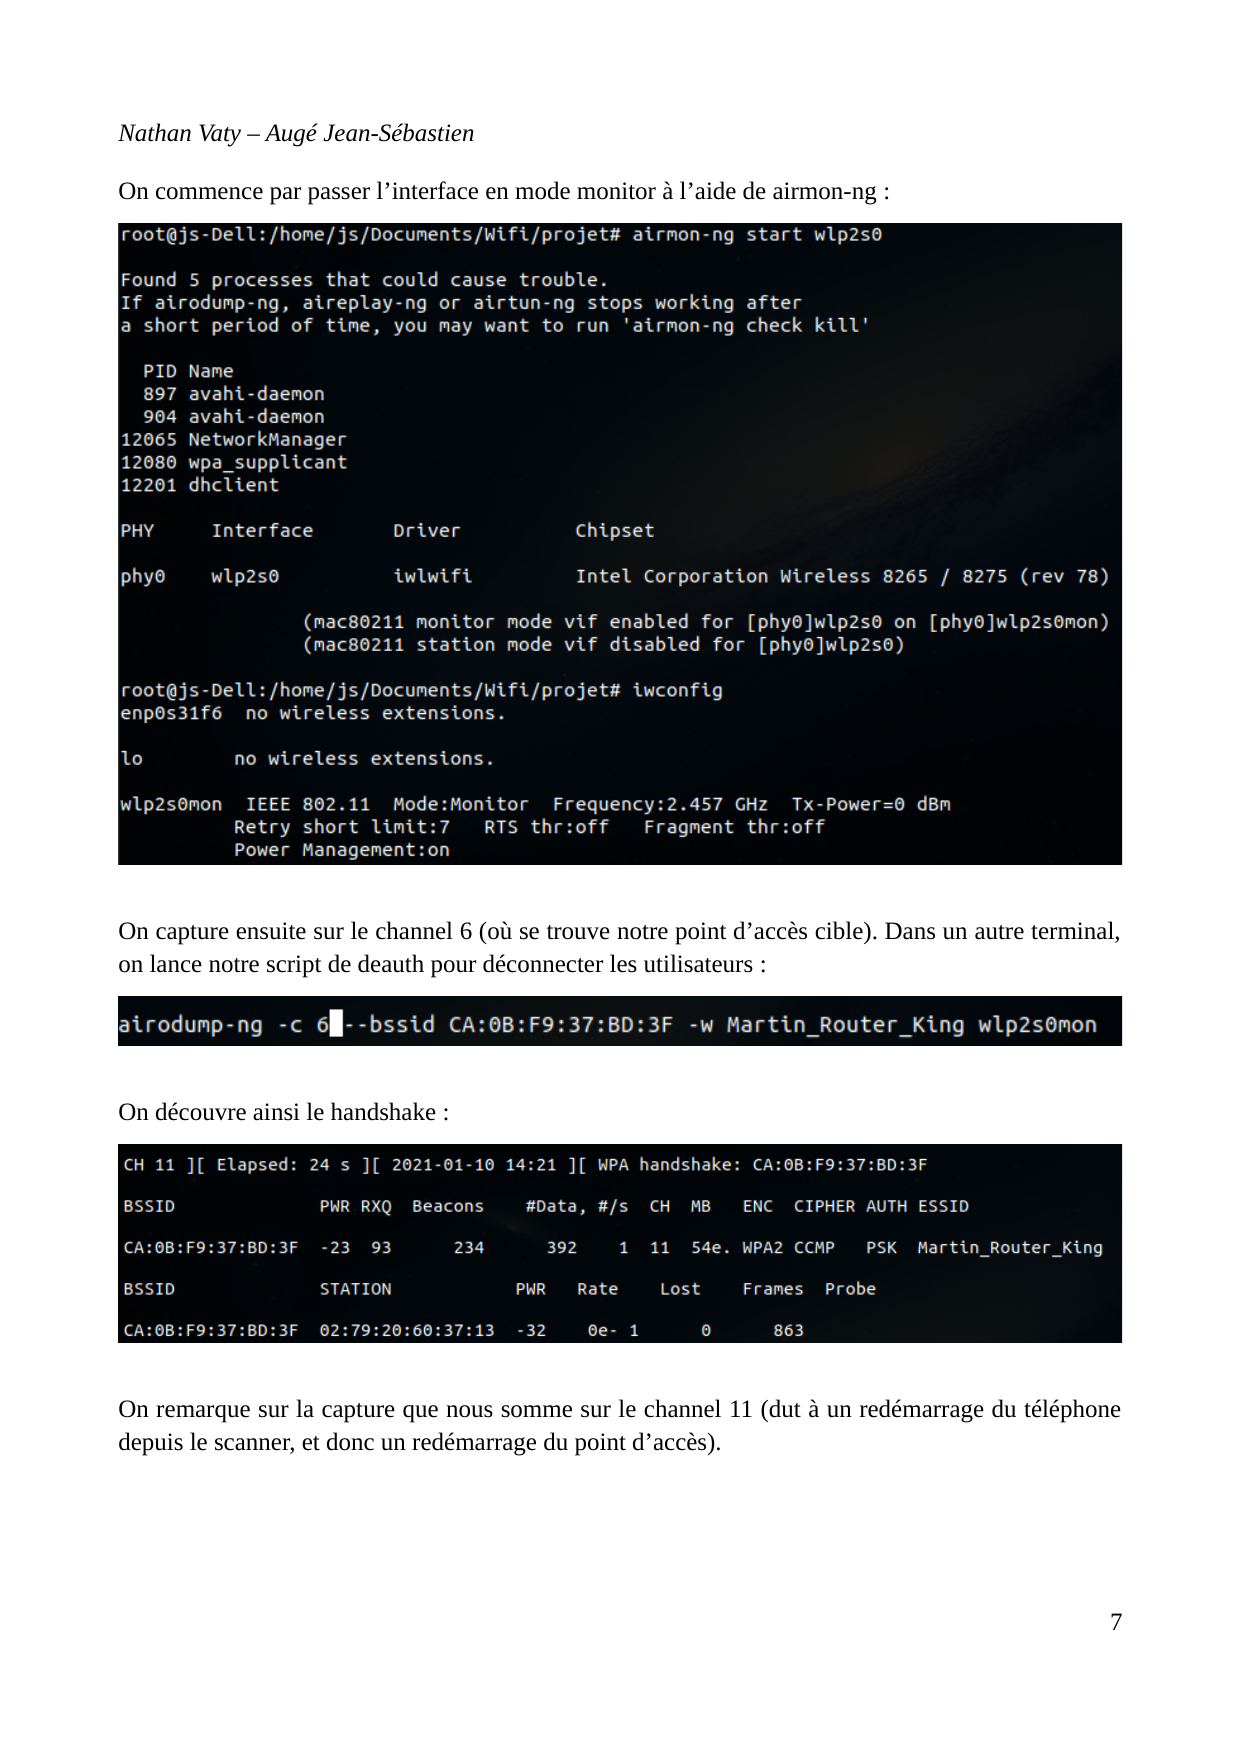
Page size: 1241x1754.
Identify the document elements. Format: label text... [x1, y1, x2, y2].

text On commence par passer l’interface en mode monitor à l’aide de airmon-ng : [118, 176, 1122, 205]
picture [118, 996, 1123, 1046]
picture [118, 223, 1123, 865]
text On capture ensuite sur le channel 6 (où se trouve notre point d’accès cible). Dans un autre terminal, on lance notre script de deauth pour déconnecter les utilisateurs : [118, 916, 1122, 978]
picture [118, 1144, 1123, 1343]
text On remarque sur la capture que nous somme sur le channel 11 (dut à un redémarrage du téléphone depuis le scanner, et donc un redémarrage du point d’accès). [118, 1394, 1122, 1456]
text On découvre ainsi le handshake : [118, 1097, 1122, 1126]
